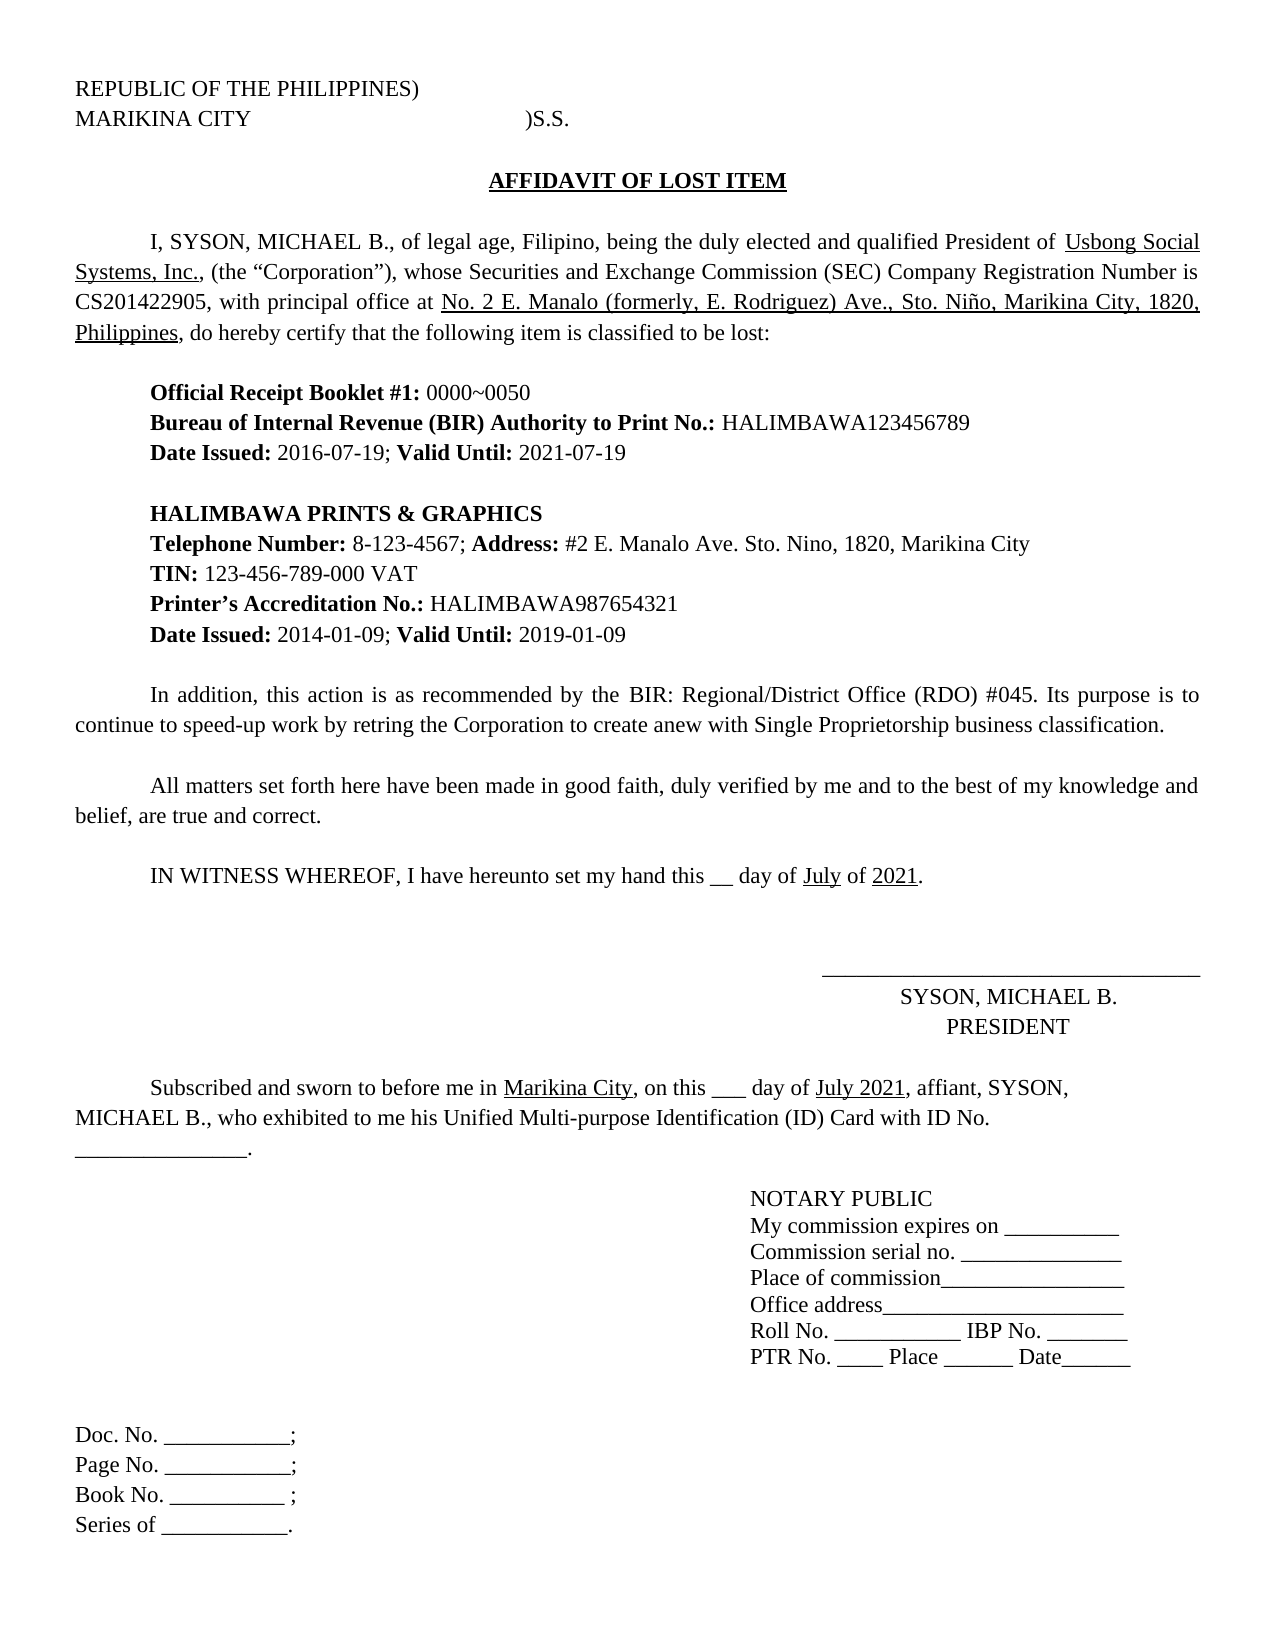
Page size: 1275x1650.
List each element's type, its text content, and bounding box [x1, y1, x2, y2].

text Commission serial no. ______________ [750, 1238, 1166, 1264]
text Series of ___________. [75, 1511, 1166, 1538]
list SYSON, MICHAEL B. [750, 983, 1200, 1009]
text Book No. __________ ; [75, 1481, 1166, 1508]
text Bureau of Internal Revenue (BIR) Authority to Print No.: HALIMBAWA123456789 [75, 409, 1200, 436]
text Official Receipt Booklet #1: 0000~0050 [75, 379, 1200, 405]
text Telephone Number: 8-123-4567; Address: #2 E. Manalo Ave. Sto. Nino, 1820, Marikina City [75, 530, 1200, 556]
text My commission expires on __________ [750, 1212, 1166, 1238]
text Printer’s Accreditation No.: HALIMBAWA987654321 [75, 591, 1200, 617]
list _________________________________ [150, 953, 1200, 979]
text Doc. No. ___________; [75, 1421, 1166, 1447]
text All matters set forth here have been made in good faith, duly verified by me and to the best of my knowledge and belief, are true and correct. [75, 772, 1200, 828]
list Subscribed and sworn to before me in Marikina City, on this ___ day of July 2021, affiant, SYSON, MICHAEL B., who exhibited to me his Unified Multi-purpose Identification (ID) Card with ID No. _______________. [75, 1074, 1166, 1161]
text PTR No. ____ Place ______ Date______ [750, 1343, 1166, 1370]
list PRESIDENT [825, 1013, 1116, 1040]
text Date Issued: 2014-01-09; Valid Until: 2019-01-09 [75, 621, 1200, 647]
text TIN: 123-456-789-000 VAT [75, 560, 1200, 587]
text REPUBLIC OF THE PHILIPPINES) [75, 75, 1200, 101]
text I, SYSON, MICHAEL B., of legal age, Filipino, being the duly elected and qualified President of Usbong Social Systems, Inc., (the “Corporation”), whose Securities and Exchange Commission (SEC) Company Registration Number is CS201422905, with principal office at No. 2 E. Manalo (formerly, E. Rodriguez) Ave., Sto. Niño, Marikina City, 1820, Philippines, do hereby certify that the following item is classified to be lost: [75, 228, 1200, 345]
text HALIMBAWA PRINTS & GRAPHICS [75, 500, 1200, 526]
text Date Issued: 2016-07-19; Valid Until: 2021-07-19 [75, 439, 1200, 466]
text NOTARY PUBLIC [675, 1185, 1116, 1212]
text IN WITNESS WHEREOF, I have hereunto set my hand this __ day of July of 2021. [75, 862, 1200, 889]
text Place of commission________________ [750, 1264, 1166, 1291]
text Office address_____________________ [750, 1291, 1166, 1317]
text Page No. ___________; [75, 1451, 1166, 1477]
text Roll No. ___________ IBP No. _______ [750, 1317, 1166, 1343]
text AFFIDAVIT OF LOST ITEM [75, 168, 1200, 194]
text MARIKINA CITY )S.S. [75, 105, 1200, 132]
text In addition, this action is as recommended by the BIR: Regional/District Office (RDO) #045. Its purpose is to continue to speed-up work by retring the Corporation to create anew with Single Proprietorship business classification. [75, 681, 1200, 738]
